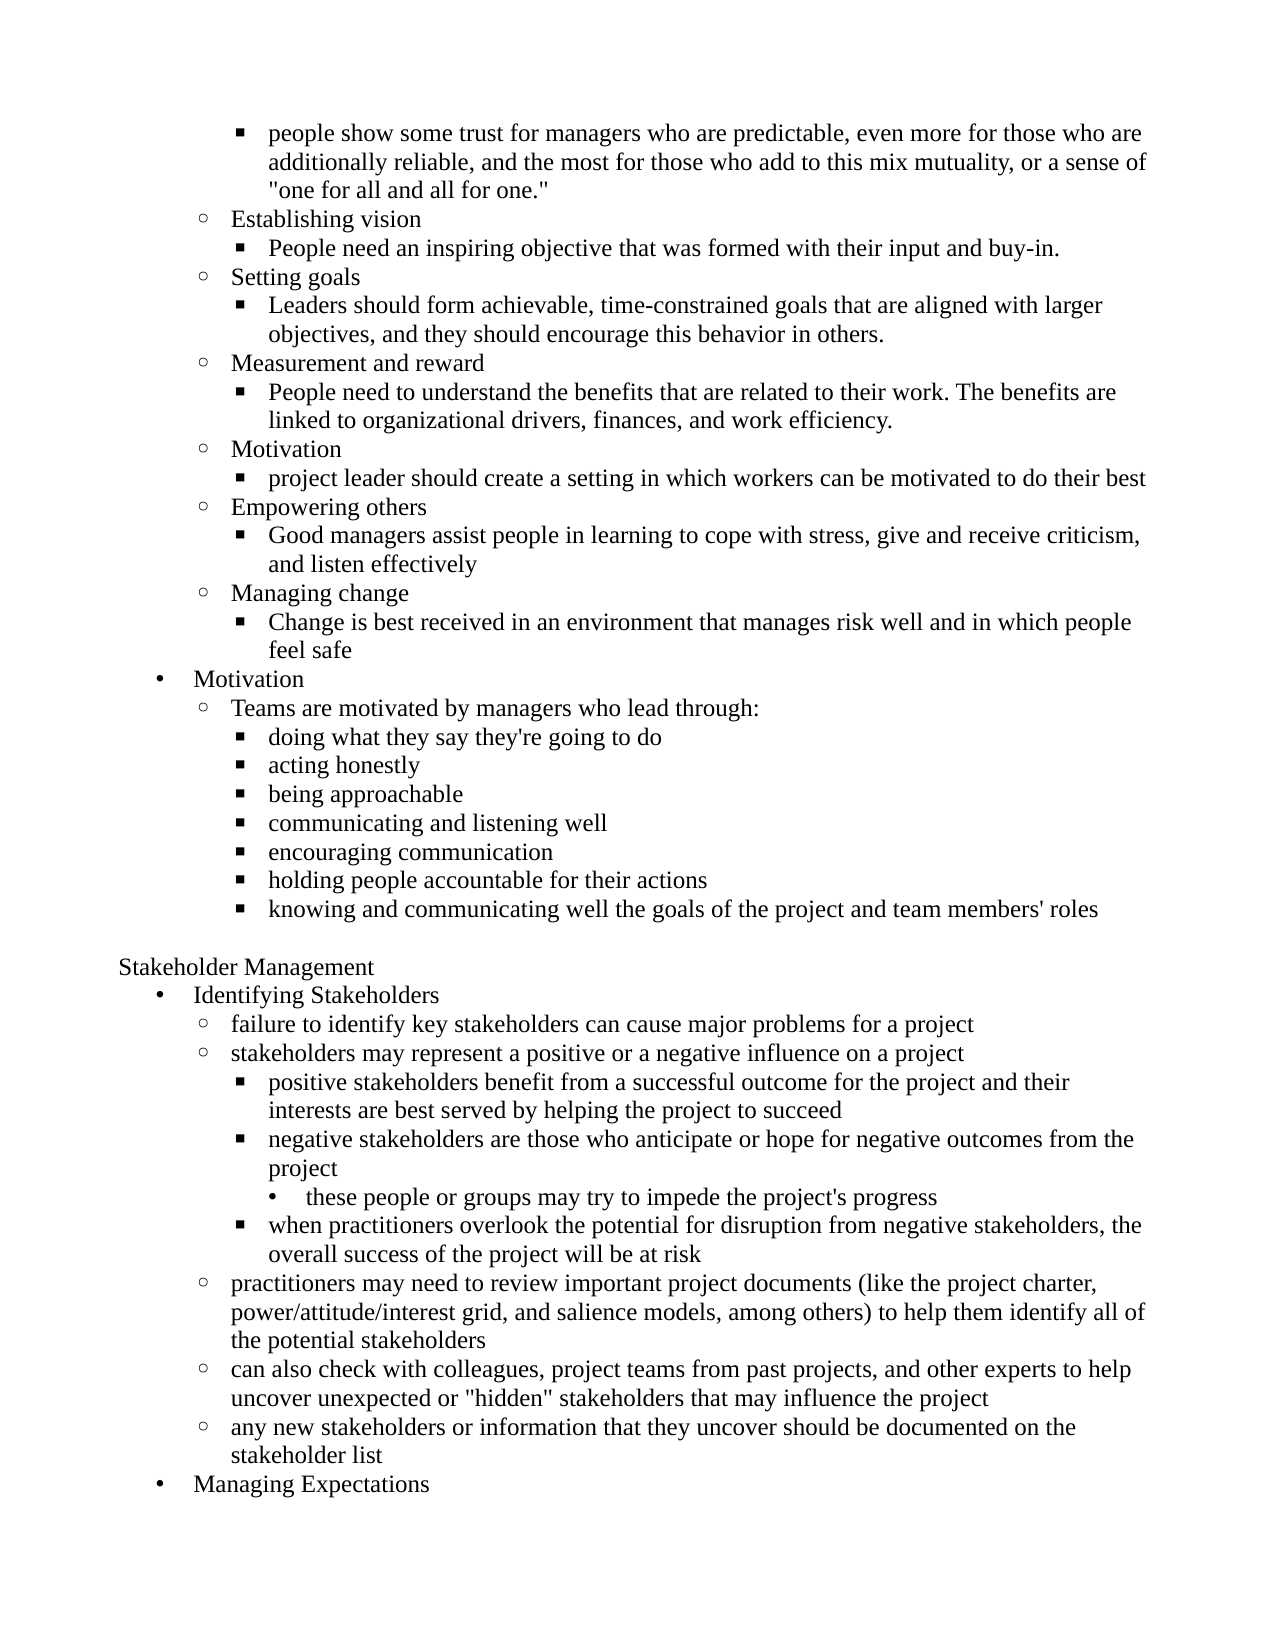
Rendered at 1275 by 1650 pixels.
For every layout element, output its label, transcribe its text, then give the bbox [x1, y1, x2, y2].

list acting honestly [231, 751, 1157, 779]
list doing what they say they're going to do [231, 722, 1157, 751]
list practitioners may need to review important project documents (like the project charter, power/attitude/interest grid, and salience models, among others) to help them identify all of the potential stakeholders [193, 1268, 1157, 1354]
list when practitioners overlook the potential for disruption from negative stakeholders, the overall success of the project will be at risk [231, 1211, 1157, 1268]
list encouraging communication [231, 837, 1157, 866]
list Motivation [193, 434, 1157, 463]
list holding people accountable for their actions [231, 866, 1157, 894]
list negative stakeholders are those who anticipate or hope for negative outcomes from the project [231, 1124, 1157, 1182]
list Establishing vision [193, 204, 1157, 233]
list these people or groups may try to impede the project's progress [268, 1182, 1157, 1211]
list project leader should create a setting in which workers can be motivated to do their best [231, 463, 1157, 492]
list Empowering others [193, 492, 1157, 521]
list can also check with colleagues, project teams from past projects, and other experts to help uncover unexpected or "hidden" stakeholders that may influence the project [193, 1354, 1157, 1412]
list Measurement and reward [193, 348, 1157, 377]
list Identifying Stakeholders [156, 981, 1157, 1009]
list being approachable [231, 779, 1157, 808]
list Good managers assist people in learning to cope with stress, give and receive criticism, and listen effectively [231, 521, 1157, 578]
list knowing and communicating well the goals of the project and team members' roles [231, 894, 1157, 923]
list Change is best received in an environment that manages risk well and in which people feel safe [231, 607, 1157, 664]
list positive stakeholders benefit from a successful outcome for the project and their interests are best served by helping the project to succeed [231, 1067, 1157, 1124]
list Motivation [156, 664, 1157, 693]
list failure to identify key stakeholders can cause major problems for a project [193, 1009, 1157, 1038]
list Managing change [193, 578, 1157, 607]
text Stakeholder Management [118, 952, 1157, 981]
list stakeholders may represent a positive or a negative influence on a project [193, 1038, 1157, 1067]
list Managing Expectations [156, 1469, 1157, 1498]
list communicating and listening well [231, 808, 1157, 837]
list Leaders should form achievable, time-constrained goals that are aligned with larger objectives, and they should encourage this behavior in others. [231, 291, 1157, 348]
list Setting goals [193, 262, 1157, 291]
list People need an inspiring objective that was formed with their input and buy-in. [231, 233, 1157, 262]
list people show some trust for managers who are predictable, even more for those who are additionally reliable, and the most for those who add to this mix mutuality, or a sense of "one for all and all for one." [231, 118, 1157, 204]
list People need to understand the benefits that are related to their work. The benefits are linked to organizational drivers, finances, and work efficiency. [231, 377, 1157, 434]
list Teams are motivated by managers who lead through: [193, 693, 1157, 722]
list any new stakeholders or information that they uncover should be documented on the stakeholder list [193, 1412, 1157, 1469]
